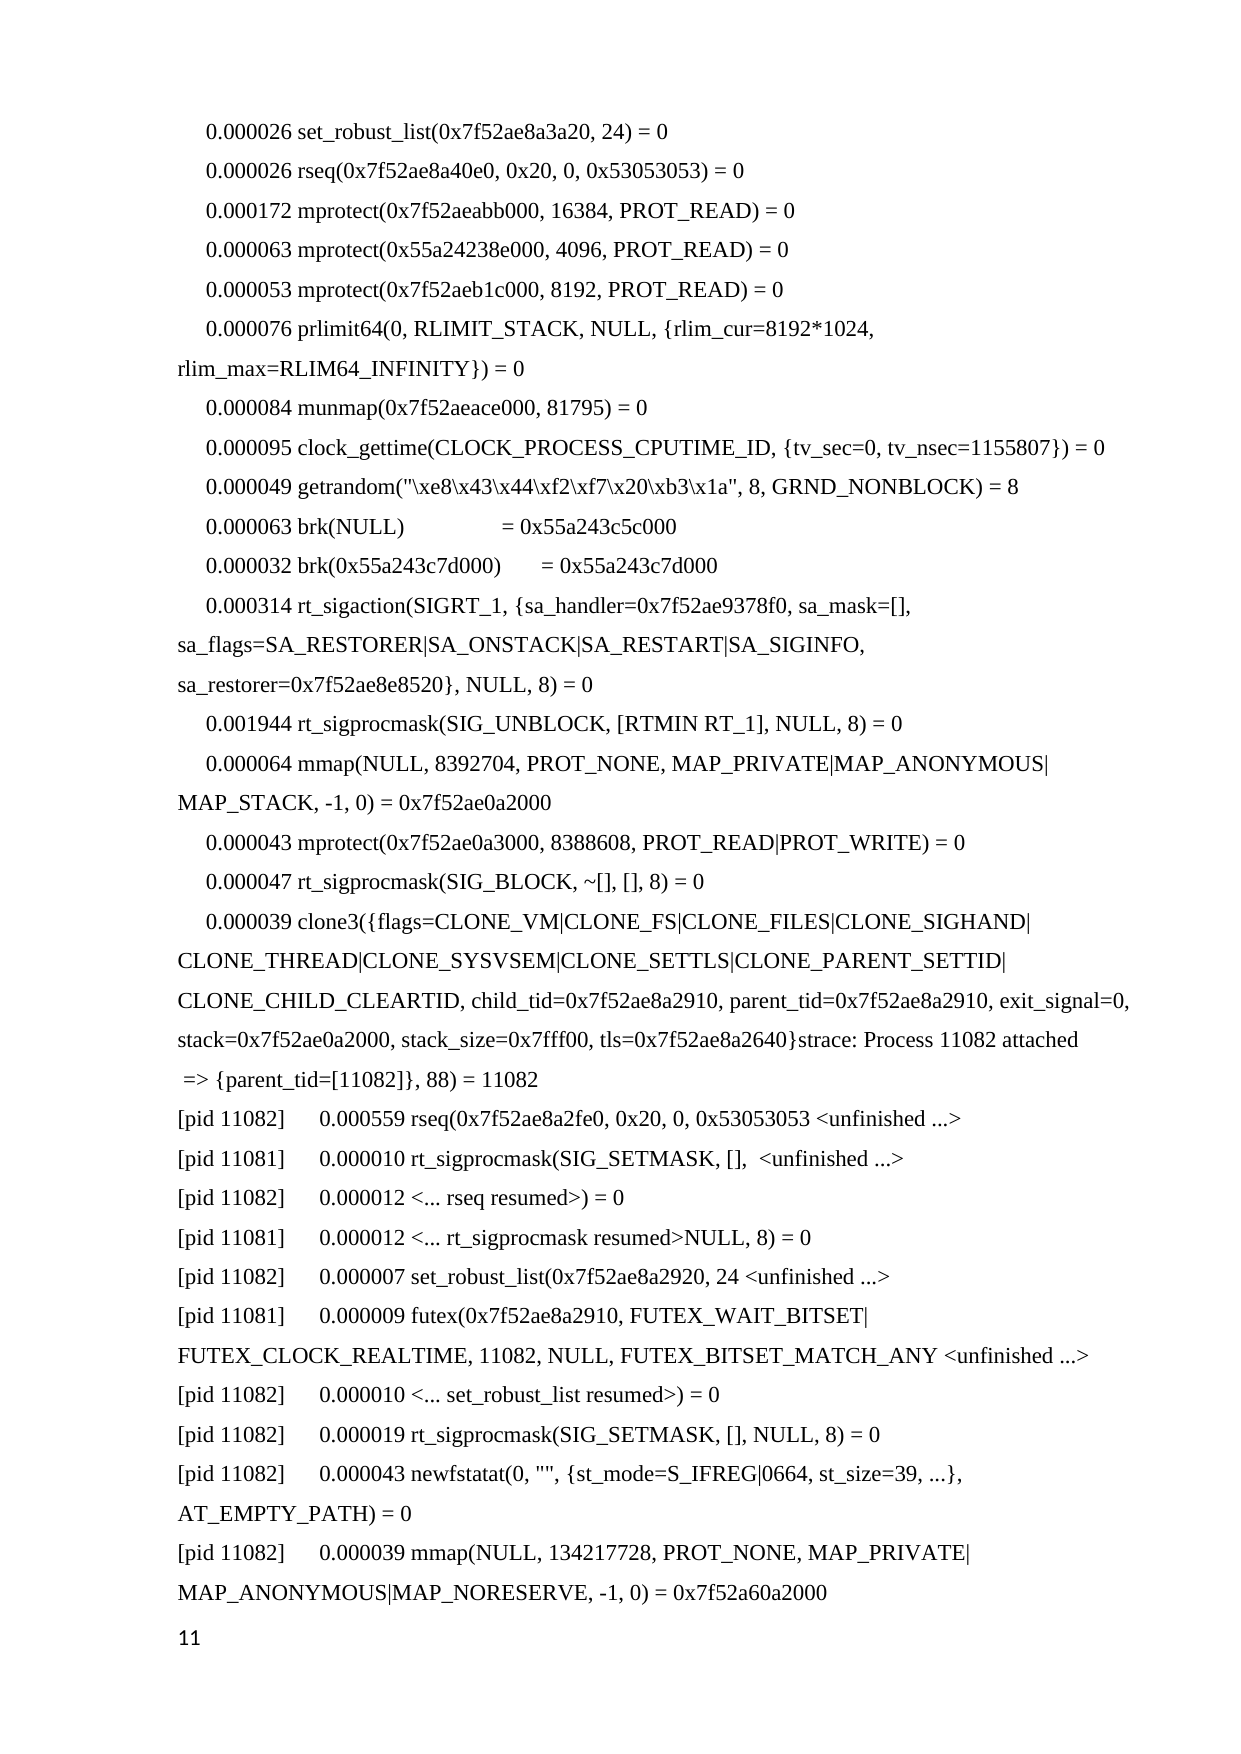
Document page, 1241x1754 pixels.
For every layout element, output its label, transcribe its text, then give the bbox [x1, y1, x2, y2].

text 0.000043 mprotect(0x7f52ae0a3000, 8388608, PROT_READ|PROT_WRITE) = 0 [177, 829, 1152, 855]
text 0.000084 munmap(0x7f52aeace000, 81795) = 0 [177, 394, 1152, 421]
text 0.000063 mprotect(0x55a24238e000, 4096, PROT_READ) = 0 [177, 237, 1152, 263]
text 0.000076 prlimit64(0, RLIMIT_STACK, NULL, {rlim_cur=8192*1024, rlim_max=RLIM64_INFINITY}) = 0 [177, 316, 1152, 381]
text 0.000314 rt_sigaction(SIGRT_1, {sa_handler=0x7f52ae9378f0, sa_mask=[], sa_flags=SA_RESTORER|SA_ONSTACK|SA_RESTART|SA_SIGINFO, sa_restorer=0x7f52ae8e8520}, NULL, 8) = 0 [177, 592, 1152, 697]
text 0.000026 rseq(0x7f52ae8a40e0, 0x20, 0, 0x53053053) = 0 [177, 158, 1152, 184]
text 0.000047 rt_sigprocmask(SIG_BLOCK, ~[], [], 8) = 0 [177, 868, 1152, 894]
text [pid 11082] 0.000559 rseq(0x7f52ae8a2fe0, 0x20, 0, 0x53053053 <unfinished ...> [177, 1105, 1152, 1131]
text => {parent_tid=[11082]}, 88) = 11082 [177, 1066, 1152, 1092]
text [pid 11081] 0.000012 <... rt_sigprocmask resumed>NULL, 8) = 0 [177, 1223, 1152, 1250]
text 0.000064 mmap(NULL, 8392704, PROT_NONE, MAP_PRIVATE|MAP_ANONYMOUS|MAP_STACK, -1, 0) = 0x7f52ae0a2000 [177, 750, 1152, 816]
text 0.000026 set_robust_list(0x7f52ae8a3a20, 24) = 0 [177, 118, 1152, 144]
text [pid 11082] 0.000010 <... set_robust_list resumed>) = 0 [177, 1381, 1152, 1408]
text [pid 11081] 0.000010 rt_sigprocmask(SIG_SETMASK, [], <unfinished ...> [177, 1144, 1152, 1171]
text [pid 11081] 0.000009 futex(0x7f52ae8a2910, FUTEX_WAIT_BITSET|FUTEX_CLOCK_REALTIME, 11082, NULL, FUTEX_BITSET_MATCH_ANY <unfinished ...> [177, 1302, 1152, 1368]
text 0.001944 rt_sigprocmask(SIG_UNBLOCK, [RTMIN RT_1], NULL, 8) = 0 [177, 710, 1152, 737]
text 0.000053 mprotect(0x7f52aeb1c000, 8192, PROT_READ) = 0 [177, 276, 1152, 302]
text 0.000049 getrandom("\xe8\x43\x44\xf2\xf7\x20\xb3\x1a", 8, GRND_NONBLOCK) = 8 [177, 473, 1152, 500]
text 0.000032 brk(0x55a243c7d000) = 0x55a243c7d000 [177, 552, 1152, 579]
text [pid 11082] 0.000043 newfstatat(0, "", {st_mode=S_IFREG|0664, st_size=39, ...}, AT_EMPTY_PATH) = 0 [177, 1460, 1152, 1526]
text [pid 11082] 0.000007 set_robust_list(0x7f52ae8a2920, 24 <unfinished ...> [177, 1263, 1152, 1289]
text [pid 11082] 0.000019 rt_sigprocmask(SIG_SETMASK, [], NULL, 8) = 0 [177, 1421, 1152, 1447]
text 0.000172 mprotect(0x7f52aeabb000, 16384, PROT_READ) = 0 [177, 197, 1152, 223]
text 0.000063 brk(NULL) = 0x55a243c5c000 [177, 513, 1152, 539]
text 0.000039 clone3({flags=CLONE_VM|CLONE_FS|CLONE_FILES|CLONE_SIGHAND|CLONE_THREAD|CLONE_SYSVSEM|CLONE_SETTLS|CLONE_PARENT_SETTID|CLONE_CHILD_CLEARTID, child_tid=0x7f52ae8a2910, parent_tid=0x7f52ae8a2910, exit_signal=0, stack=0x7f52ae0a2000, stack_size=0x7fff00, tls=0x7f52ae8a2640}strace: Process 11082 attached [177, 908, 1152, 1052]
text 0.000095 clock_gettime(CLOCK_PROCESS_CPUTIME_ID, {tv_sec=0, tv_nsec=1155807}) = 0 [177, 434, 1152, 460]
text [pid 11082] 0.000012 <... rseq resumed>) = 0 [177, 1184, 1152, 1210]
text [pid 11082] 0.000039 mmap(NULL, 134217728, PROT_NONE, MAP_PRIVATE|MAP_ANONYMOUS|MAP_NORESERVE, -1, 0) = 0x7f52a60a2000 [177, 1539, 1152, 1605]
